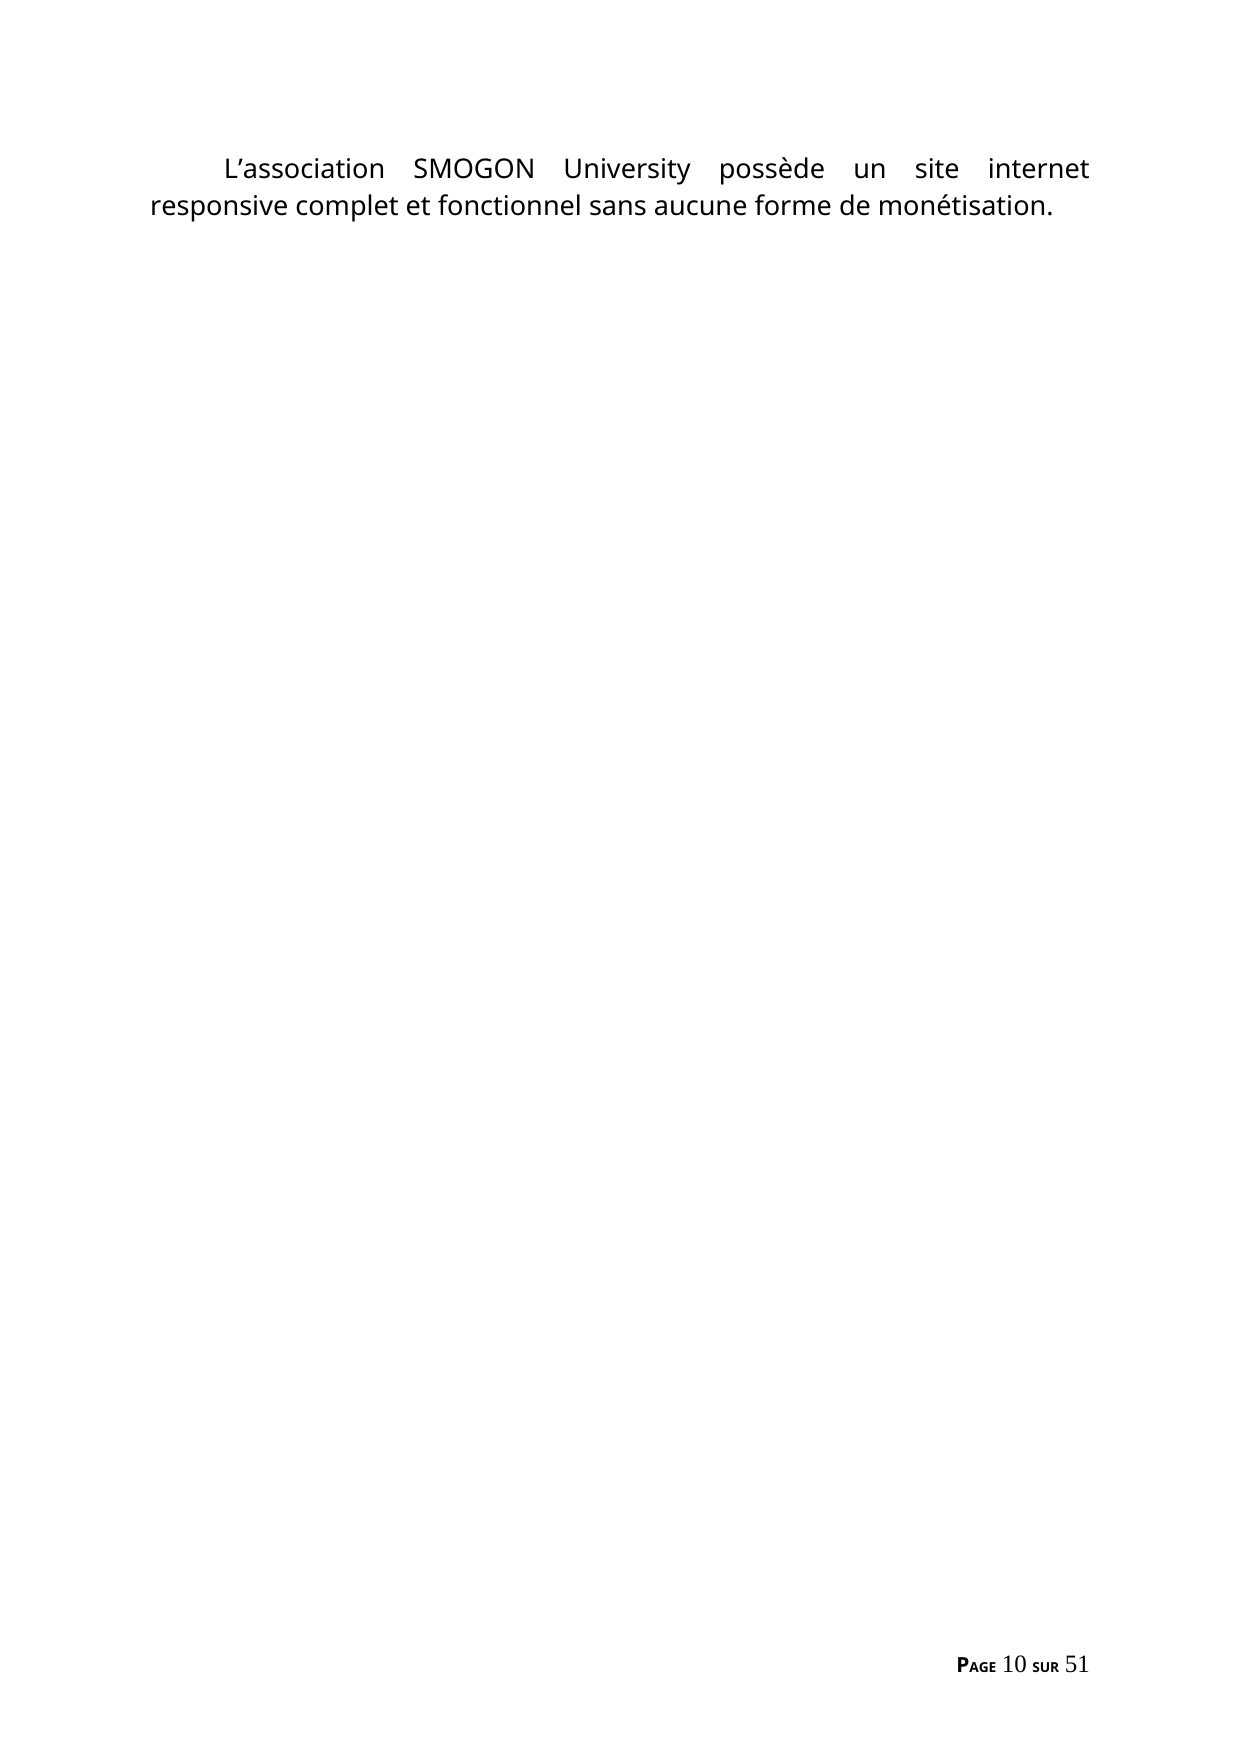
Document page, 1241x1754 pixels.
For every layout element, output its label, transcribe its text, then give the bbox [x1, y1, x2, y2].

text L’association SMOGON University possède un site internet responsive complet et fonctionnel sans aucune forme de monétisation. [150, 150, 1090, 224]
